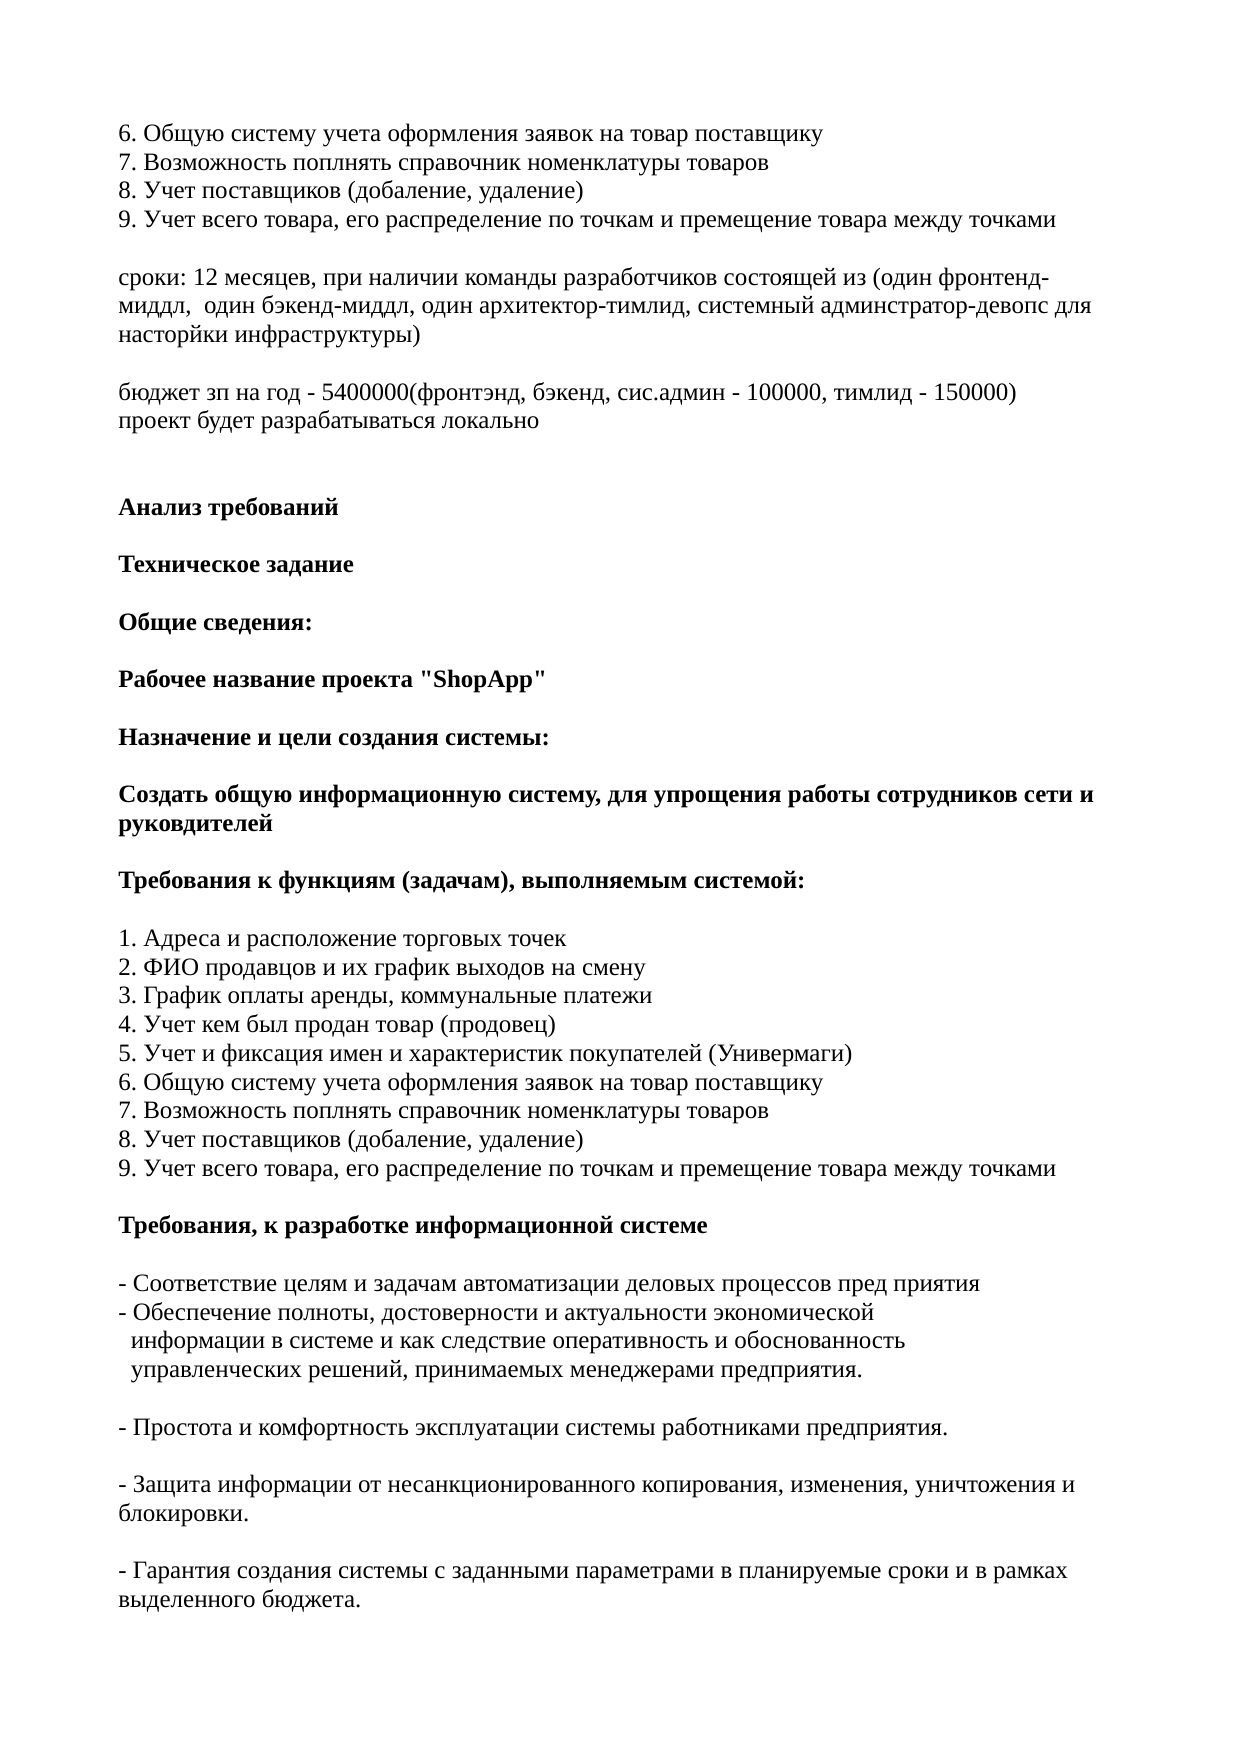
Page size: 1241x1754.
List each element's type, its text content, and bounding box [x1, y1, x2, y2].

text сроки: 12 месяцев, при наличии команды разработчиков состоящей из (один фронтенд-миддл, один бэкенд-миддл, один архитектор-тимлид, системный админстратор-девопс для насторйки инфраструктуры) [118, 262, 1122, 348]
text 1. Адреса и расположение торговых точек [118, 923, 1122, 952]
text 7. Возможность поплнять справочник номенклатуры товаров [118, 147, 1122, 176]
text - Простота и комфортность эксплуатации системы работниками предприятия. [118, 1412, 1122, 1441]
text 8. Учет поставщиков (добаление, удаление) [118, 1124, 1122, 1153]
text бюджет зп на год - 5400000(фронтэнд, бэкенд, сис.админ - 100000, тимлид - 150000) [118, 377, 1122, 406]
text - Защита информации от несанкционированного копирования, изменения, уничтожения и блокировки. [118, 1469, 1122, 1527]
text информации в системе и как следствие оперативность и обоснованность [118, 1326, 1122, 1354]
text 5. Учет и фиксация имен и характеристик покупателей (Универмаги) [118, 1038, 1122, 1067]
text Создать общую информационную систему, для упрощения работы сотрудников сети и руковдителей [118, 779, 1122, 837]
text Техническое задание [118, 549, 1122, 578]
text - Гарантия создания системы с заданными параметрами в планируемые сроки и в рамках выделенного бюджета. [118, 1556, 1122, 1613]
text - Соответствие целям и задачам автоматизации деловых процессов пред приятия [118, 1268, 1122, 1297]
text Требования к функциям (задачам), выполняемым системой: [118, 866, 1122, 894]
text 8. Учет поставщиков (добаление, удаление) [118, 176, 1122, 204]
text 7. Возможность поплнять справочник номенклатуры товаров [118, 1096, 1122, 1124]
text 3. График оплаты аренды, коммунальные платежи [118, 981, 1122, 1009]
text Рабочее название проекта "ShopApp" [118, 664, 1122, 693]
text 2. ФИО продавцов и их график выходов на смену [118, 952, 1122, 981]
text 6. Общую систему учета оформления заявок на товар поставщику [118, 1067, 1122, 1096]
text 9. Учет всего товара, его распределение по точкам и премещение товара между точками [118, 1153, 1122, 1182]
text Общие сведения: [118, 607, 1122, 636]
text 9. Учет всего товара, его распределение по точкам и премещение товара между точками [118, 204, 1122, 233]
text 4. Учет кем был продан товар (продовец) [118, 1009, 1122, 1038]
text проект будет разрабатываться локально [118, 406, 1122, 434]
text управленческих решений, принимаемых менеджерами предприятия. [118, 1354, 1122, 1383]
text - Обеспечение полноты, достоверности и актуальности экономической [118, 1297, 1122, 1326]
text Требования, к разработке информационной системе [118, 1211, 1122, 1239]
text Анализ требований [118, 492, 1122, 521]
text 6. Общую систему учета оформления заявок на товар поставщику [118, 118, 1122, 147]
text Назначение и цели создания системы: [118, 722, 1122, 751]
